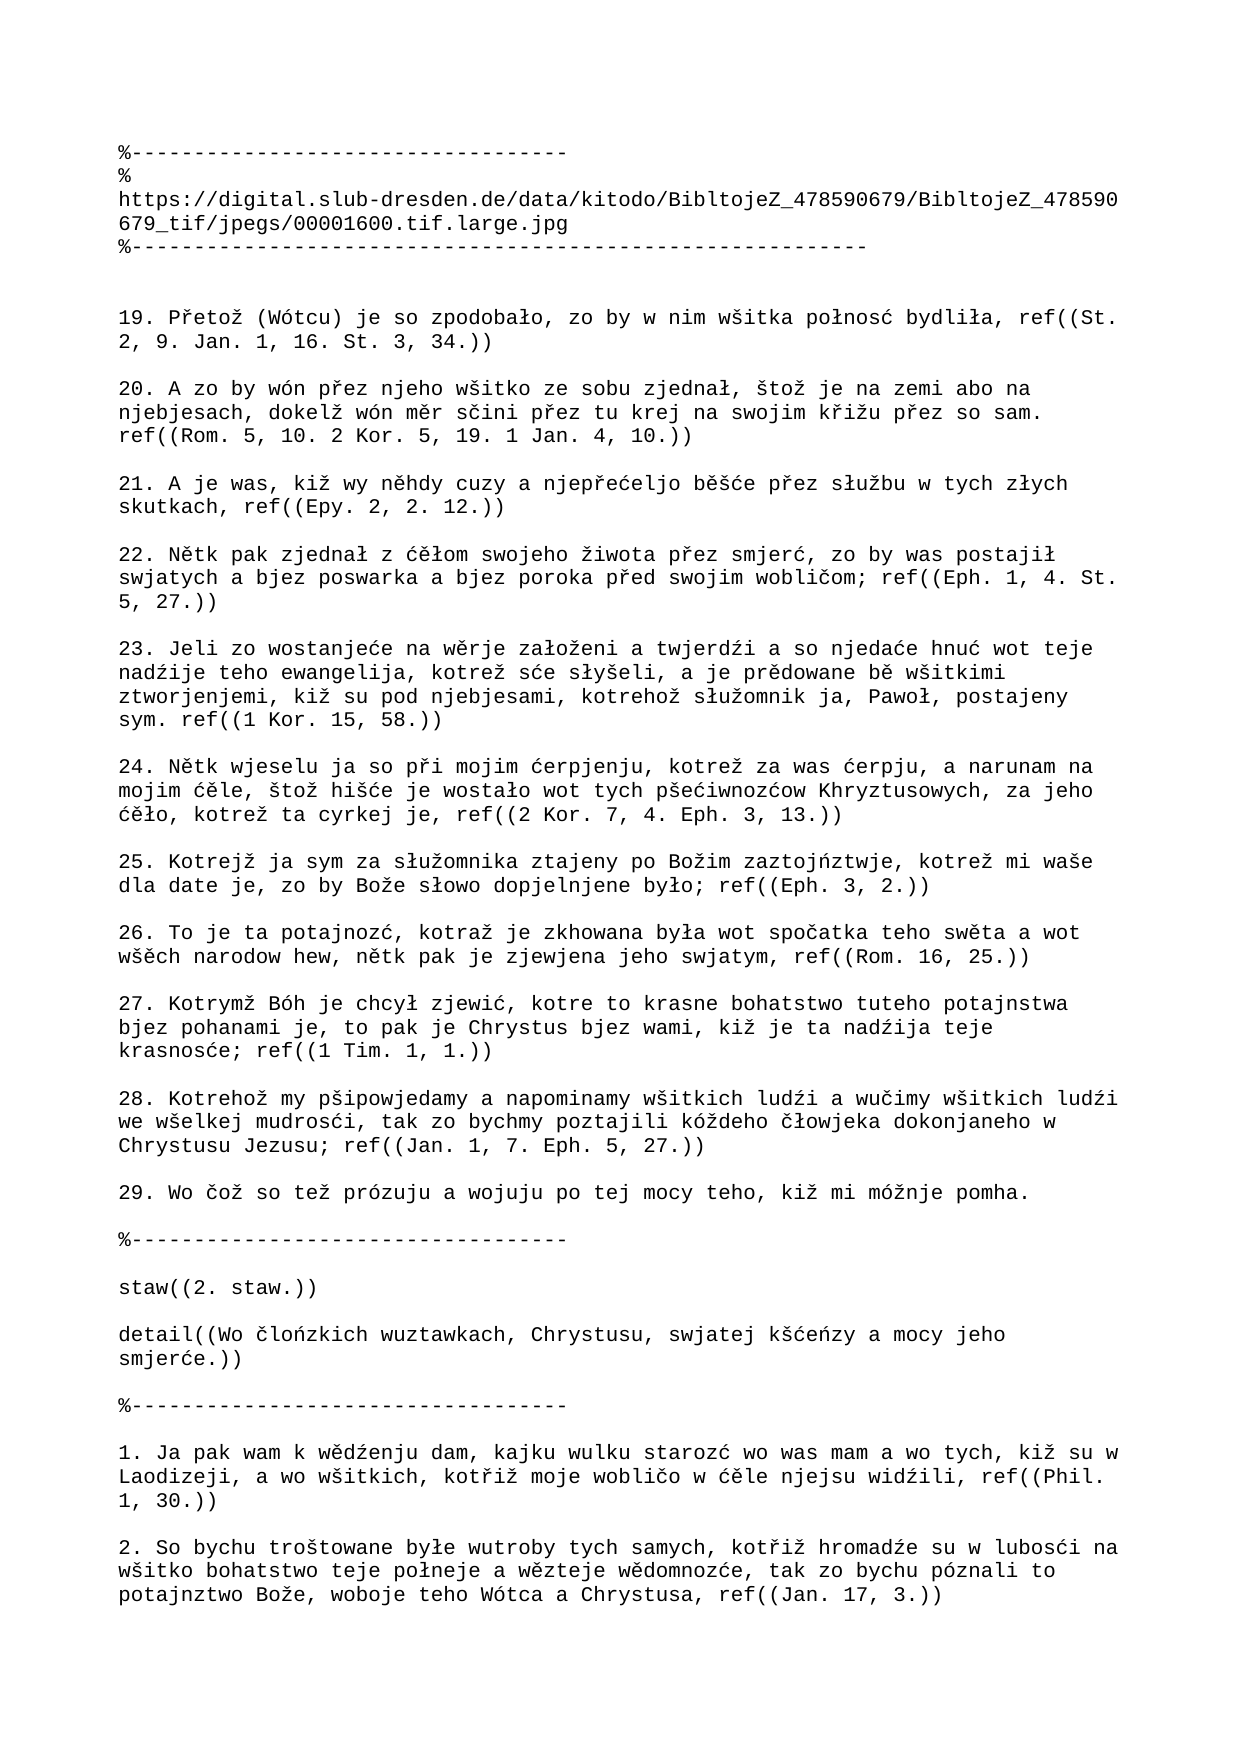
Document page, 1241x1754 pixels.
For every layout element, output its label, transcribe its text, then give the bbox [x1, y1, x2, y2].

text 22. Nětk pak zjednał z ćěłom swojeho žiwota přez smjerć, zo by was postajił swjatych a bjez poswarka a bjez poroka před swojim wobličom; ref((Eph. 1, 4. St. 5, 27.)) [118, 544, 1122, 615]
text %----------------------------------- [118, 1229, 1122, 1253]
text 26. To je ta potajnozć, kotraž je zkhowana była wot spočatka teho swěta a wot wšěch narodow hew, nětk pak je zjewjena jeho swjatym, ref((Rom. 16, 25.)) [118, 922, 1122, 969]
text 23. Jeli zo wostanjeće na wěrje załoženi a twjerdźi a so njedaće hnuć wot teje nadźije teho ewangelija, kotrež sće słyšeli, a je prědowane bě wšitkimi ztworjenjemi, kiž su pod njebjesami, kotrehož słužomnik ja, Pawoł, postajeny sym. ref((1 Kor. 15, 58.)) [118, 638, 1122, 733]
text 19. Přetož (Wótcu) je so zpodobało, zo by w nim wšitka połnosć bydliła, ref((St. 2, 9. Jan. 1, 16. St. 3, 34.)) [118, 307, 1122, 354]
text 27. Kotrymž Bóh je chcył zjewić, kotre to krasne bohatstwo tuteho potajnstwa bjez pohanami je, to pak je Chrystus bjez wami, kiž je ta nadźija teje krasnosće; ref((1 Tim. 1, 1.)) [118, 993, 1122, 1064]
text %----------------------------------- [118, 142, 1122, 165]
text 29. Wo čož so tež prózuju a wojuju po tej mocy teho, kiž mi móžnje pomha. [118, 1182, 1122, 1206]
text detail((Wo člońzkich wuztawkach, Chrystusu, swjatej kšćeńzy a mocy jeho smjerće.)) [118, 1324, 1122, 1371]
text 25. Kotrejž ja sym za słužomnika ztajeny po Božim zaztojńztwje, kotrež mi waše dla date je, zo by Bože słowo dopjelnjene było; ref((Eph. 3, 2.)) [118, 851, 1122, 898]
text 1. Ja pak wam k wědźenju dam, kajku wulku starozć wo was mam a wo tych, kiž su w Laodizeji, a wo wšitkich, kotřiž moje wobličo w ćěle njejsu widźili, ref((Phil. 1, 30.)) [118, 1442, 1122, 1513]
text % https://digital.slub-dresden.de/data/kitodo/BibltojeZ_478590679/BibltojeZ_478590679_tif/jpegs/00001600.tif.large.jpg [118, 165, 1122, 236]
text 24. Nětk wjeselu ja so při mojim ćerpjenju, kotrež za was ćerpju, a narunam na mojim ćěle, štož hišće je wostało wot tych pšećiwnozćow Khryztusowych, za jeho ćěło, kotrež ta cyrkej je, ref((2 Kor. 7, 4. Eph. 3, 13.)) [118, 757, 1122, 827]
text 28. Kotrehož my pšipowjedamy a napominamy wšitkich ludźi a wučimy wšitkich ludźi we wšelkej mudrosći, tak zo bychmy poztajili kóždeho čłowjeka dokonjaneho w Chrystusu Jezusu; ref((Jan. 1, 7. Eph. 5, 27.)) [118, 1088, 1122, 1158]
text %----------------------------------------------------------- [118, 236, 1122, 260]
text 21. A je was, kiž wy něhdy cuzy a njepřećeljo běšće přez słužbu w tych złych skutkach, ref((Epy. 2, 2. 12.)) [118, 473, 1122, 520]
text %----------------------------------- [118, 1395, 1122, 1419]
text 2. So bychu troštowane byłe wutroby tych samych, kotřiž hromadźe su w lubosći na wšitko bohatstwo teje połneje a wězteje wědomnozće, tak zo bychu póznali to potajnztwo Bože, woboje teho Wótca a Chrystusa, ref((Jan. 17, 3.)) [118, 1537, 1122, 1608]
text 20. A zo by wón přez njeho wšitko ze sobu zjednał, štož je na zemi abo na njebjesach, dokelž wón měr sčini přez tu krej na swojim křižu přez so sam. ref((Rom. 5, 10. 2 Kor. 5, 19. 1 Jan. 4, 10.)) [118, 378, 1122, 449]
text staw((2. staw.)) [118, 1277, 1122, 1300]
